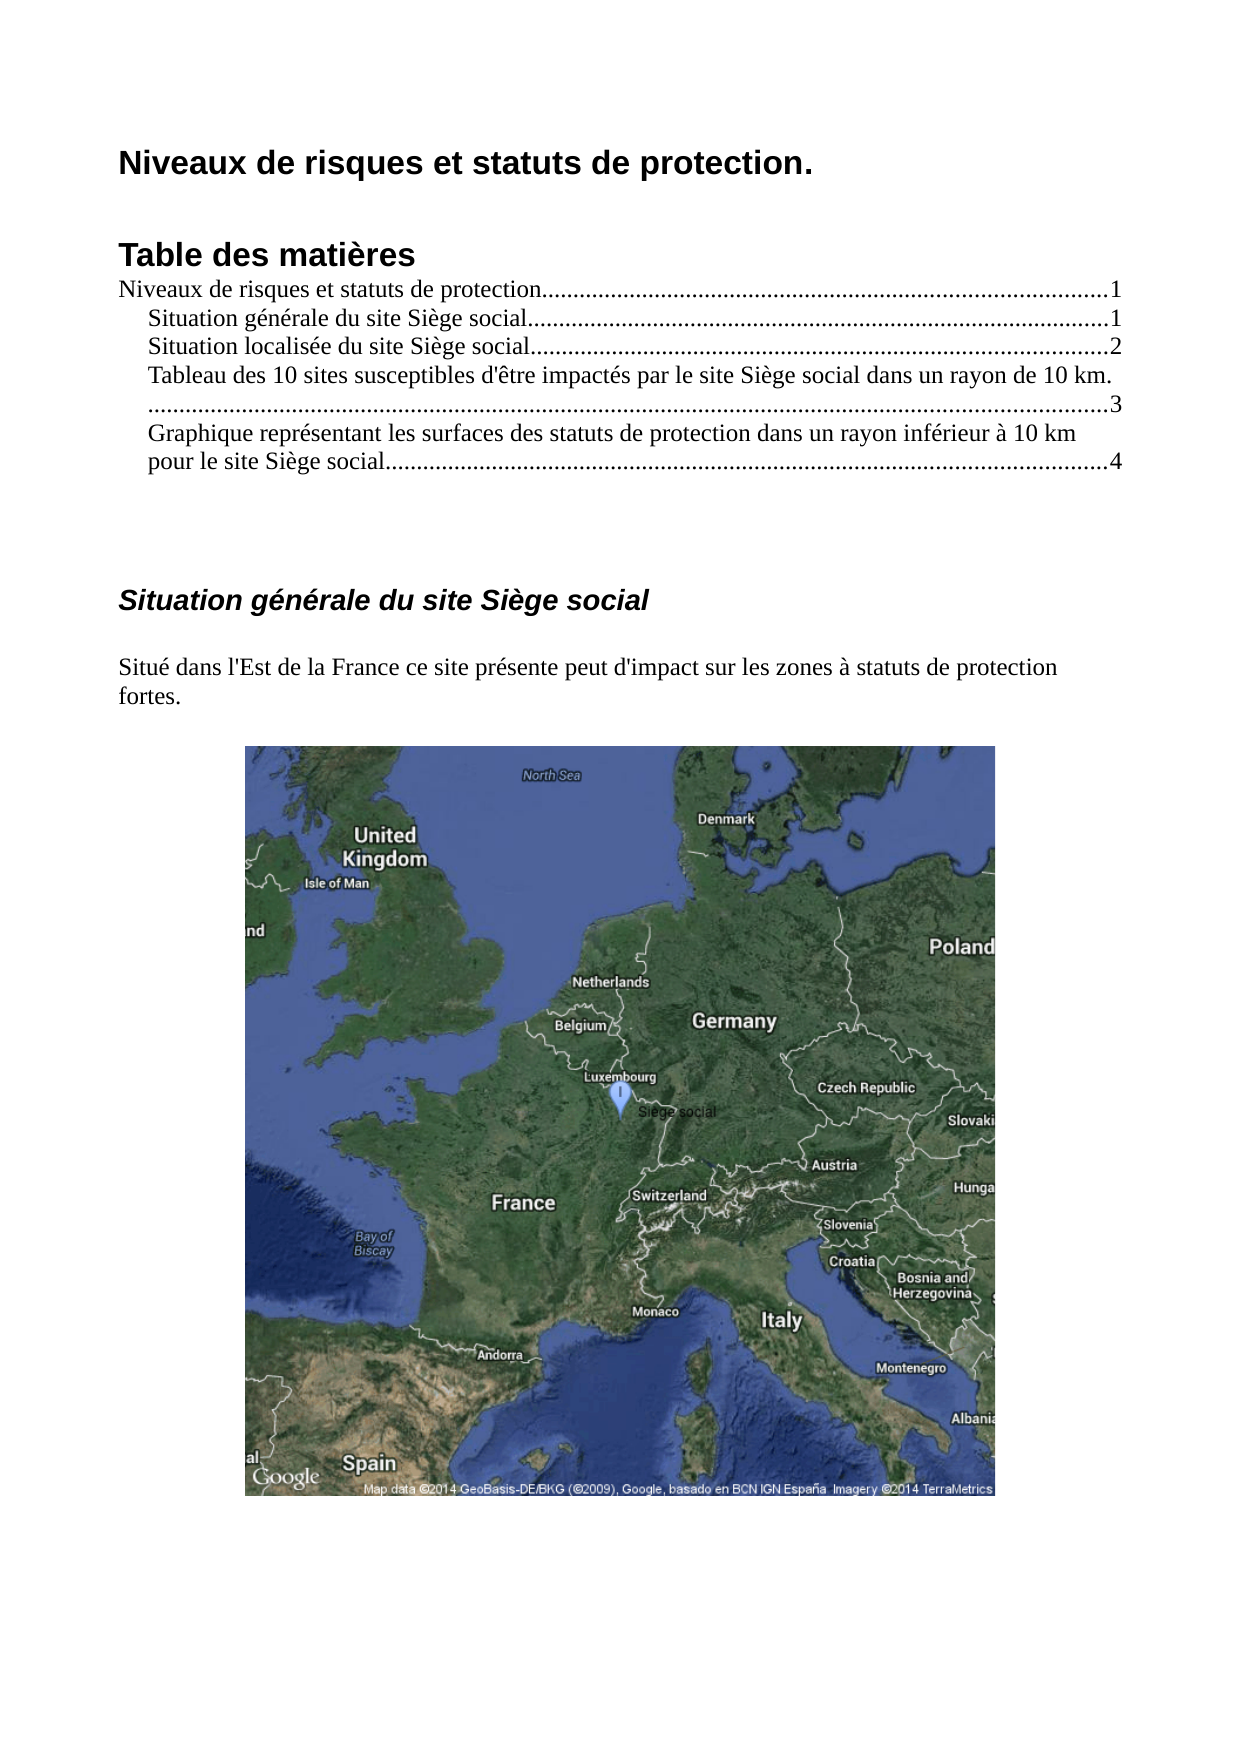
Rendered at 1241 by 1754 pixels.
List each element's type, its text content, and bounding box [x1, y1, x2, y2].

subtitle Table des matières [118, 236, 1122, 274]
text Situation générale du site Siège social 1 [148, 303, 1122, 331]
text Tableau des 10 sites susceptibles d'être impactés par le site Siège social dans un rayon de 10 km. 3 [148, 360, 1122, 418]
picture [245, 746, 995, 1496]
text Situé dans l'Est de la France ce site présente peut d'impact sur les zones à statuts de protection fortes. [118, 652, 1122, 710]
text Niveaux de risques et statuts de protection. 1 [118, 274, 1122, 303]
text Graphique représentant les surfaces des statuts de protection dans un rayon inférieur à 10 km pour le site Siège social 4 [148, 418, 1122, 475]
subtitle Situation générale du site Siège social [118, 583, 1122, 616]
subtitle Niveaux de risques et statuts de protection. [118, 143, 1122, 182]
text Situation localisée du site Siège social 2 [148, 331, 1122, 360]
